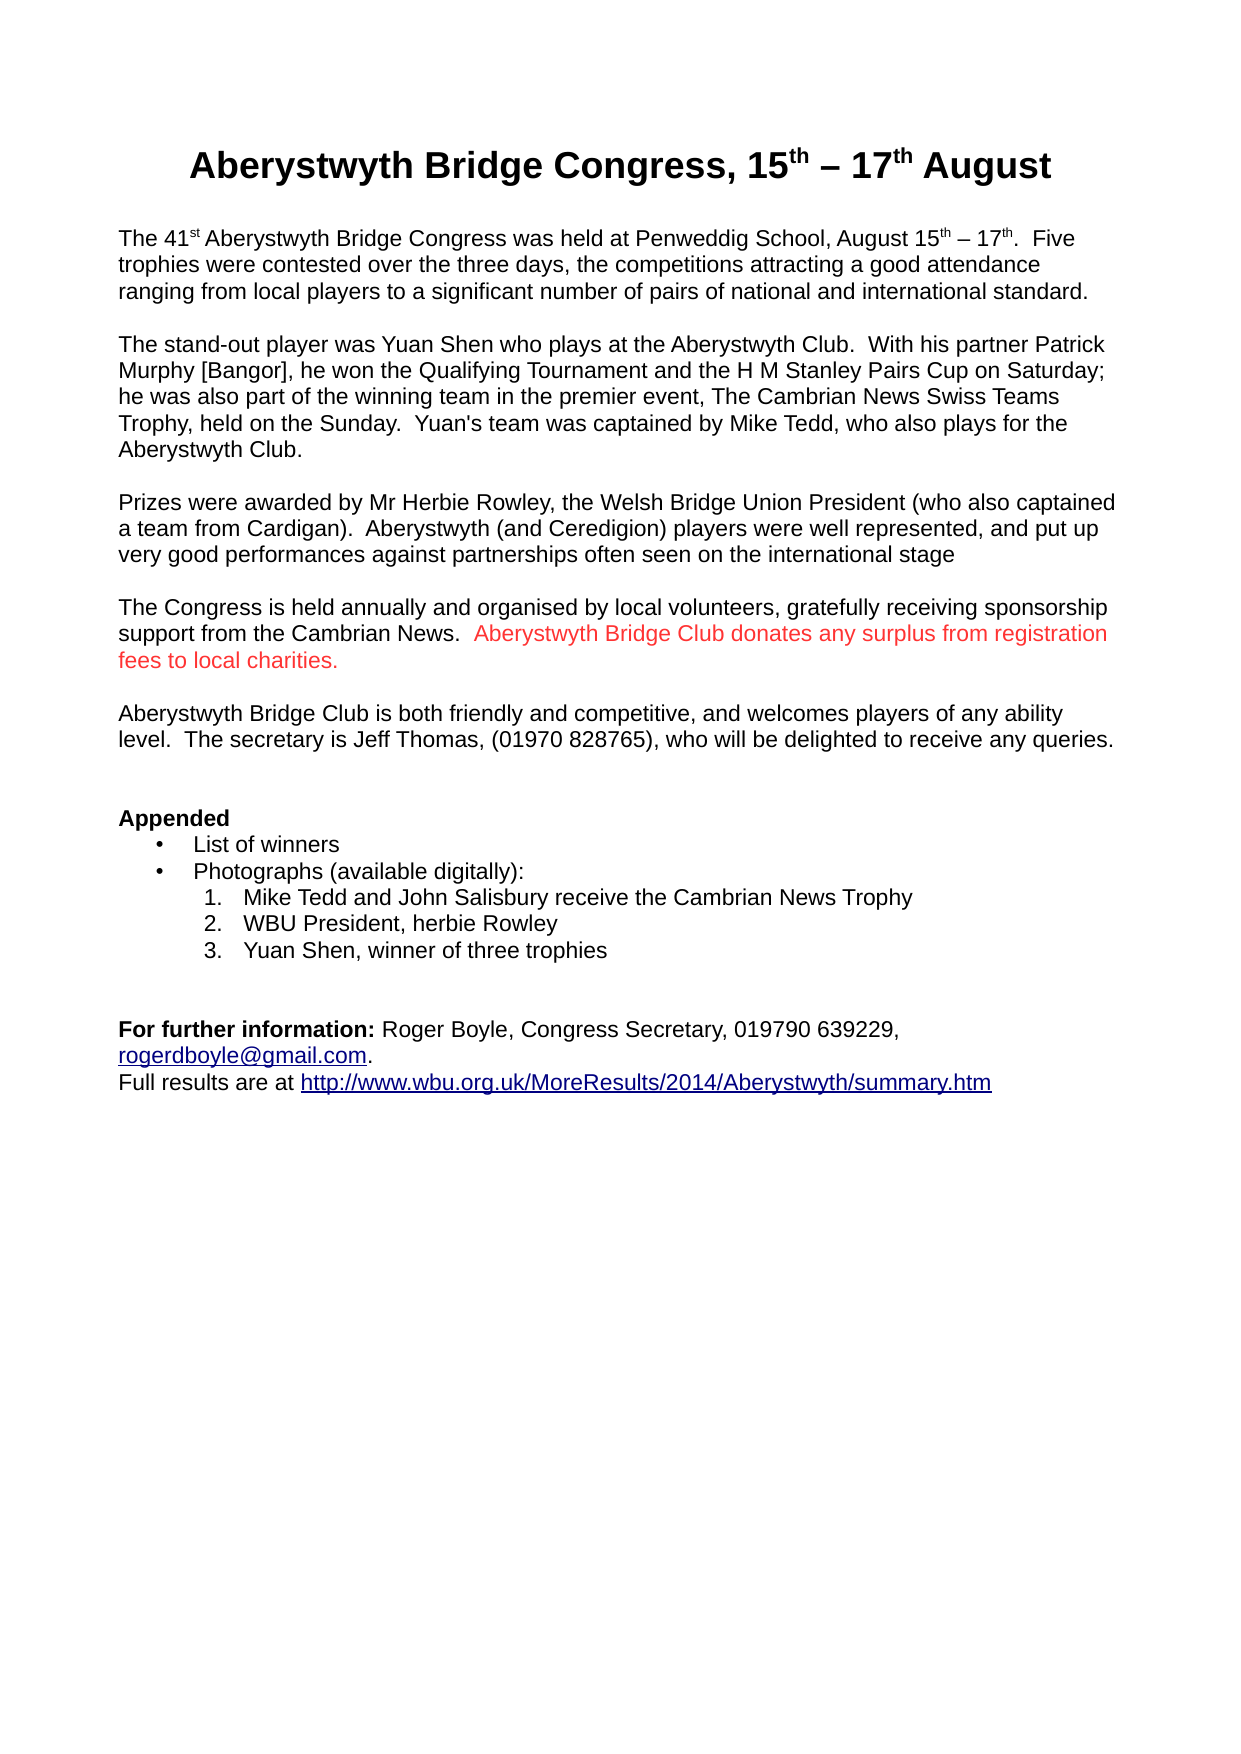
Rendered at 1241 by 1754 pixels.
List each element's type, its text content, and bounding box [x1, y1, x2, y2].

text Prizes were awarded by Mr Herbie Rowley, the Welsh Bridge Union President (who also captained a team from Cardigan). Aberystwyth (and Ceredigion) players were well represented, and put up very good performances against partnerships often seen on the international stage [118, 489, 1122, 568]
list Yuan Shen, winner of three trophies [169, 937, 1122, 963]
text The Congress is held annually and organised by local volunteers, gratefully receiving sponsorship support from the Cambrian News. Aberystwyth Bridge Club donates any surplus from registration fees to local charities. [118, 594, 1122, 673]
text The 41st Aberystwyth Bridge Congress was held at Penweddig School, August 15th – 17th. Five trophies were contested over the three days, the competitions attracting a good attendance ranging from local players to a significant number of pairs of national and international standard. [118, 225, 1122, 304]
text Full results are at http://www.wbu.org.uk/MoreResults/2014/Aberystwyth/summary.htm [118, 1068, 1122, 1095]
title Aberystwyth Bridge Congress, 15th – 17th August [118, 143, 1122, 186]
list WBU President, herbie Rowley [169, 910, 1122, 937]
list Mike Tedd and John Salisbury receive the Cambrian News Trophy [169, 884, 1122, 910]
list List of winners [156, 831, 1122, 858]
text Aberystwyth Bridge Club is both friendly and competitive, and welcomes players of any ability level. The secretary is Jeff Thomas, (01970 828765), who will be delighted to receive any queries. [118, 699, 1122, 752]
text Appended [118, 805, 1122, 831]
text The stand-out player was Yuan Shen who plays at the Aberystwyth Club. With his partner Patrick Murphy [Bangor], he won the Qualifying Tournament and the H M Stanley Pairs Cup on Saturday; he was also part of the winning team in the premier event, The Cambrian News Swiss Teams Trophy, held on the Sunday. Yuan's team was captained by Mike Tedd, who also plays for the Aberystwyth Club. [118, 331, 1122, 462]
list Photographs (available digitally): [156, 858, 1122, 884]
text For further information: Roger Boyle, Congress Secretary, 019790 639229, rogerdboyle@gmail.com. [118, 1016, 1122, 1068]
